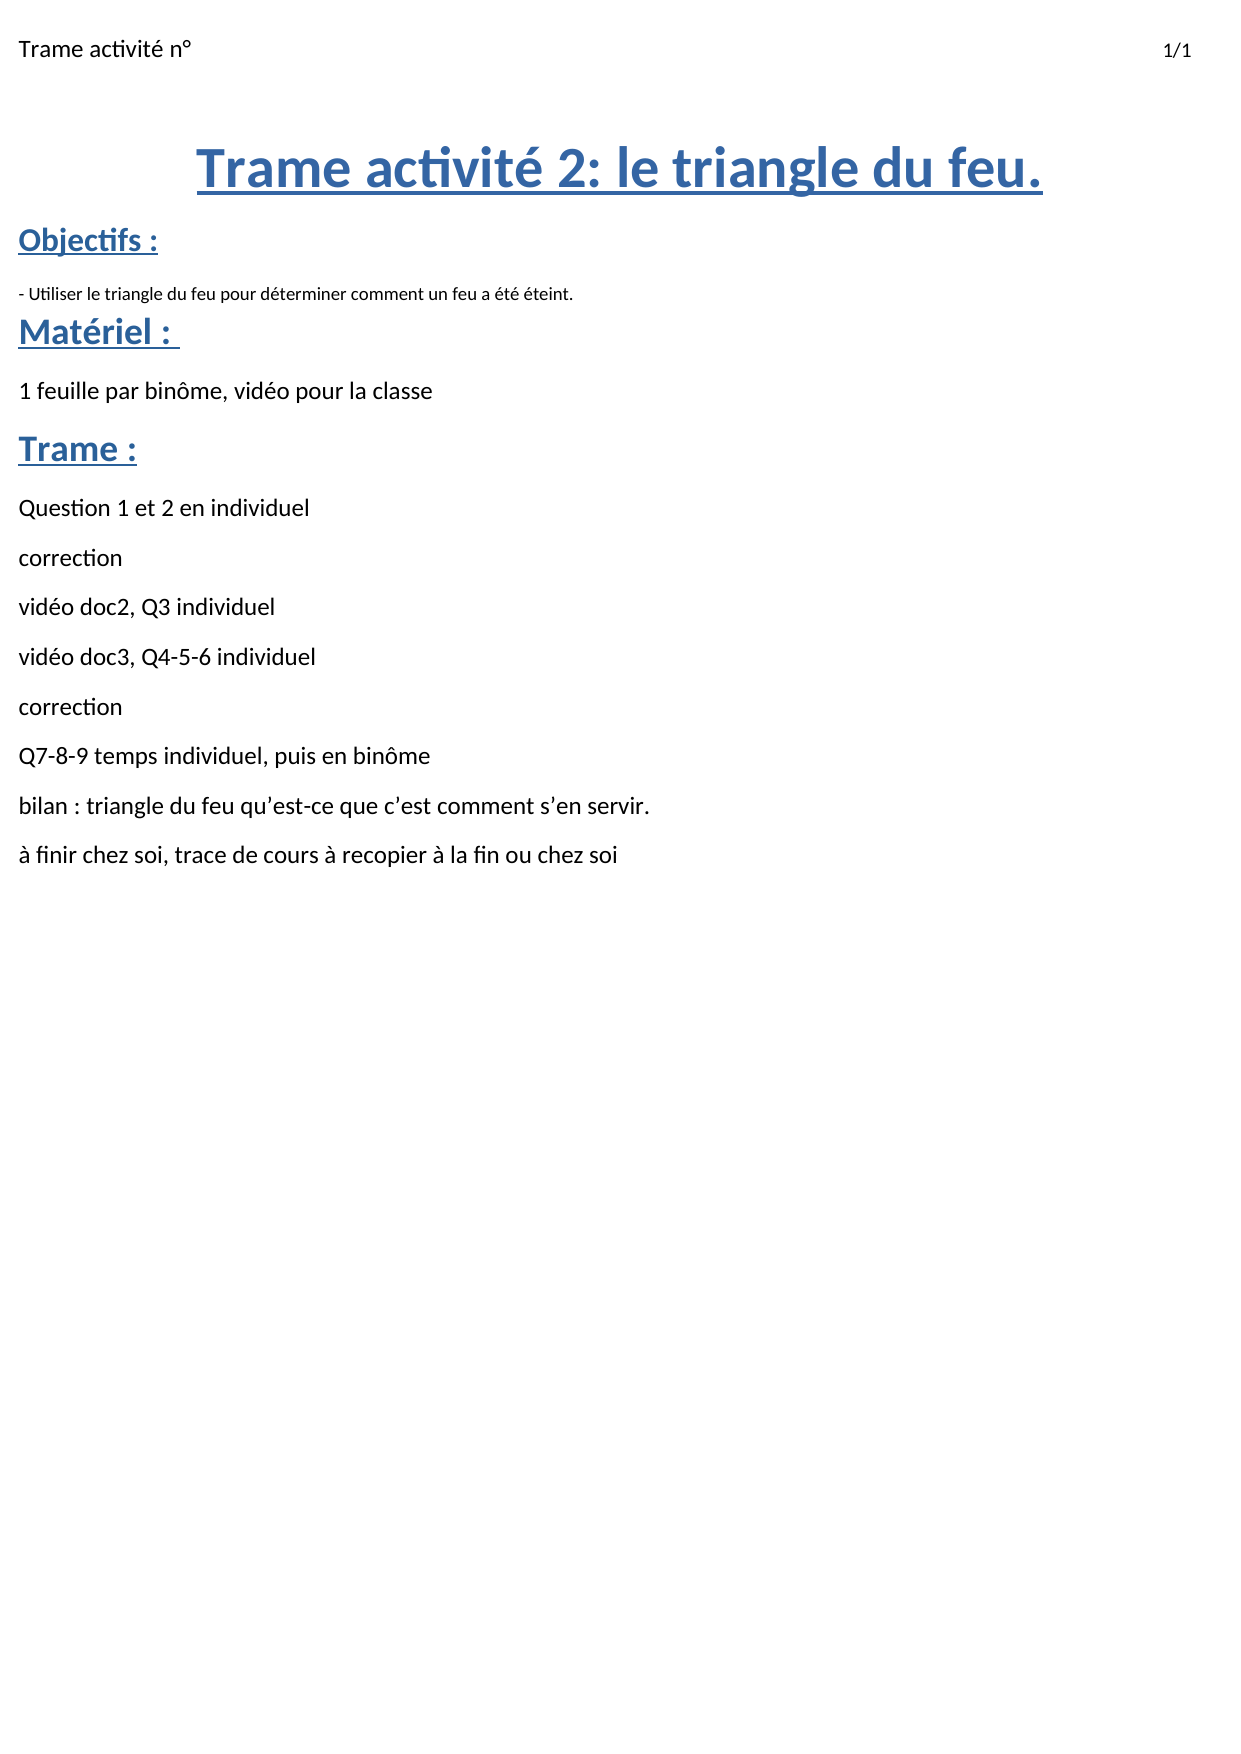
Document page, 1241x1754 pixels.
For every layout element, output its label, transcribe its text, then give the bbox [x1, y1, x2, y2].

text à finir chez soi, trace de cours à recopier à la fin ou chez soi [18, 839, 1221, 870]
text Objectifs : [18, 214, 1221, 260]
text Q7-8-9 temps individuel, puis en binôme [18, 740, 1221, 771]
text 1 feuille par binôme, vidéo pour la classe [18, 375, 1221, 406]
title Trame activité 2: le triangle du feu. [18, 131, 1221, 202]
text - Utiliser le triangle du feu pour déterminer comment un feu a été éteint. [18, 282, 1221, 305]
text Matériel : [18, 308, 1221, 354]
text Question 1 et 2 en individuel [18, 492, 1221, 523]
text vidéo doc2, Q3 individuel [18, 591, 1221, 622]
text Trame : [18, 425, 1221, 471]
text correction [18, 691, 1221, 721]
text bilan : triangle du feu qu’est-ce que c’est comment s’en servir. [18, 790, 1221, 820]
text vidéo doc3, Q4-5-6 individuel [18, 641, 1221, 672]
text correction [18, 542, 1221, 572]
